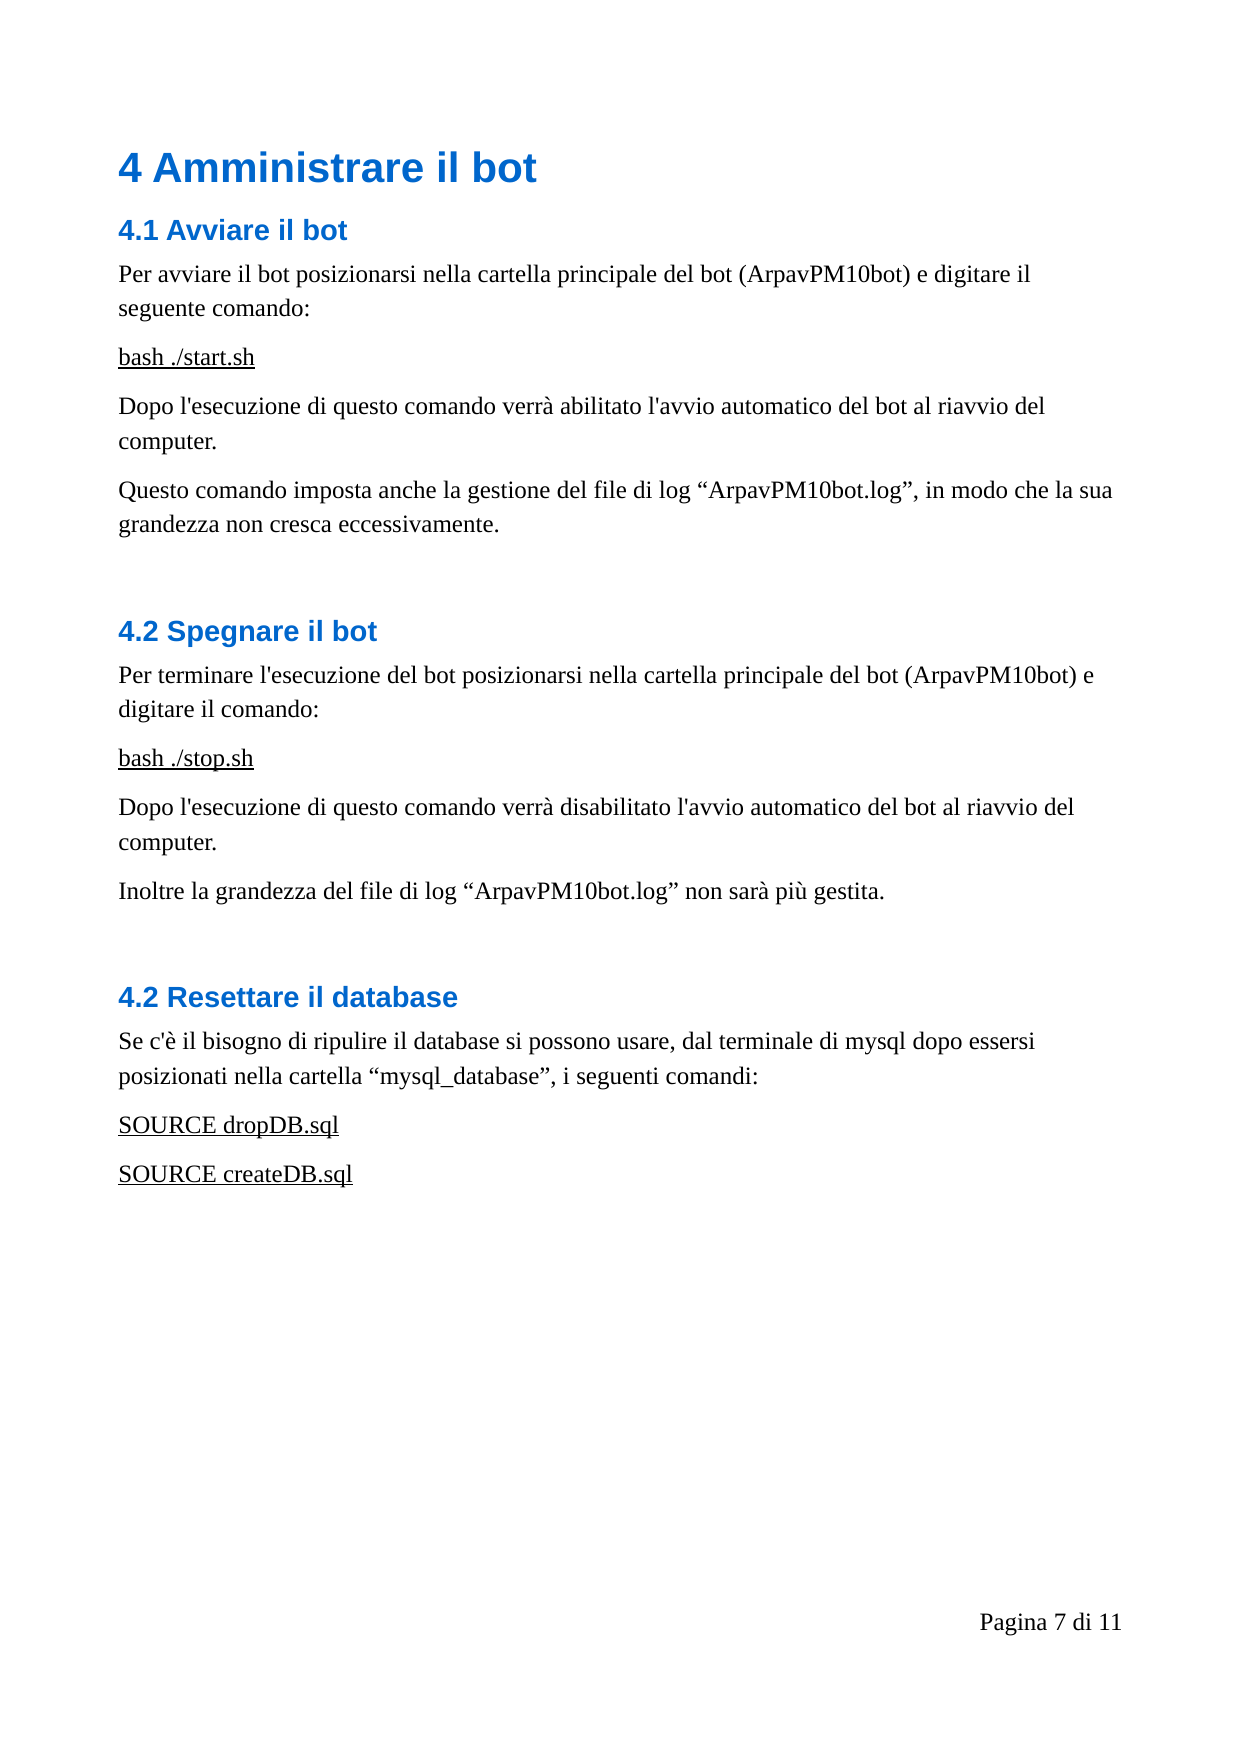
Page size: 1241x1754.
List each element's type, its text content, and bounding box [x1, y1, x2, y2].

text Se c'è il bisogno di ripulire il database si possono usare, dal terminale di mysql dopo essersi posizionati nella cartella “mysql_database”, i seguenti comandi: [118, 1026, 1122, 1089]
text Dopo l'esecuzione di questo comando verrà abilitato l'avvio automatico del bot al riavvio del computer. [118, 391, 1122, 454]
text SOURCE createDB.sql [118, 1159, 1122, 1188]
text Per terminare l'esecuzione del bot posizionarsi nella cartella principale del bot (ArpavPM10bot) e digitare il comando: [118, 660, 1122, 723]
text bash ./stop.sh [118, 743, 1122, 772]
text Dopo l'esecuzione di questo comando verrà disabilitato l'avvio automatico del bot al riavvio del computer. [118, 792, 1122, 856]
subtitle 4.2 Spegnare il bot [118, 614, 1122, 647]
subtitle 4.1 Avviare il bot [118, 213, 1122, 246]
text SOURCE dropDB.sql [118, 1110, 1122, 1138]
text Inoltre la grandezza del file di log “ArpavPM10bot.log” non sarà più gestita. [118, 876, 1122, 904]
text Questo comando imposta anche la gestione del file di log “ArpavPM10bot.log”, in modo che la sua grandezza non cresca eccessivamente. [118, 475, 1122, 538]
text bash ./start.sh [118, 342, 1122, 371]
subtitle 4.2 Resettare il database [118, 980, 1122, 1014]
text Per avviare il bot posizionarsi nella cartella principale del bot (ArpavPM10bot) e digitare il seguente comando: [118, 259, 1122, 322]
subtitle 4 Amministrare il bot [118, 143, 1122, 192]
